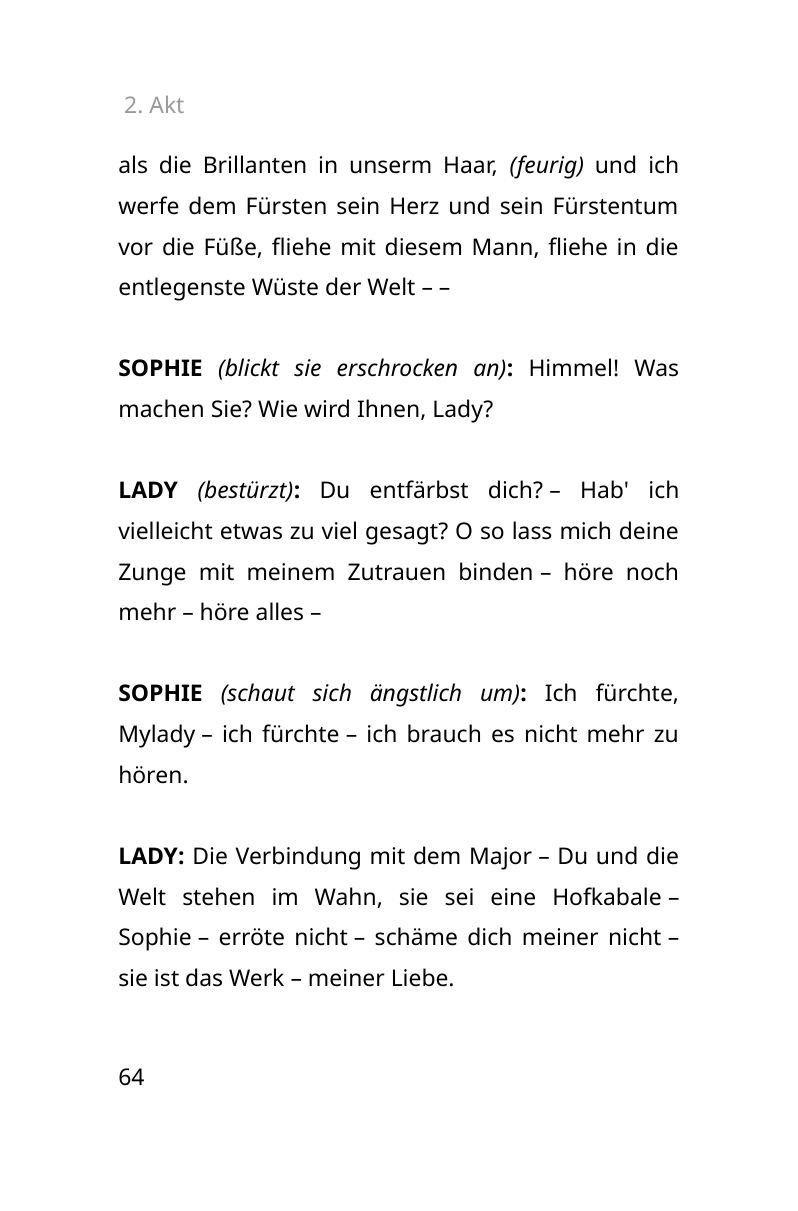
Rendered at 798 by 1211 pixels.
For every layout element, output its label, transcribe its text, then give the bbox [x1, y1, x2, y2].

text SOPHIE (blickt sie erschrocken an): Himmel! Was machen Sie? Wie wird Ihnen, Lady? [118, 323, 679, 424]
text LADY: Die Verbindung mit dem Major – Du und die Welt stehen im Wahn, sie sei eine Hofkabale – Sophie – erröte nicht – schäme dich meiner nicht – sie ist das Werk – meiner Liebe. [118, 811, 679, 993]
text als die Brillanten in unserm Haar, (feurig) und ich werfe dem Fürsten sein Herz und sein Fürstentum vor die Füße, fliehe mit diesem Mann, fliehe in die entlegenste Wüste der Welt – – [118, 149, 679, 302]
text LADY (bestürzt): Du entfärbst dich? – Hab' ich vielleicht etwas zu viel gesagt? O so lass mich deine Zunge mit meinem Zutrauen binden – höre noch mehr – höre alles – [118, 445, 679, 627]
text SOPHIE (schaut sich ängstlich um): Ich fürchte, Mylady – ich fürchte – ich brauch es nicht mehr zu hören. [118, 648, 679, 790]
